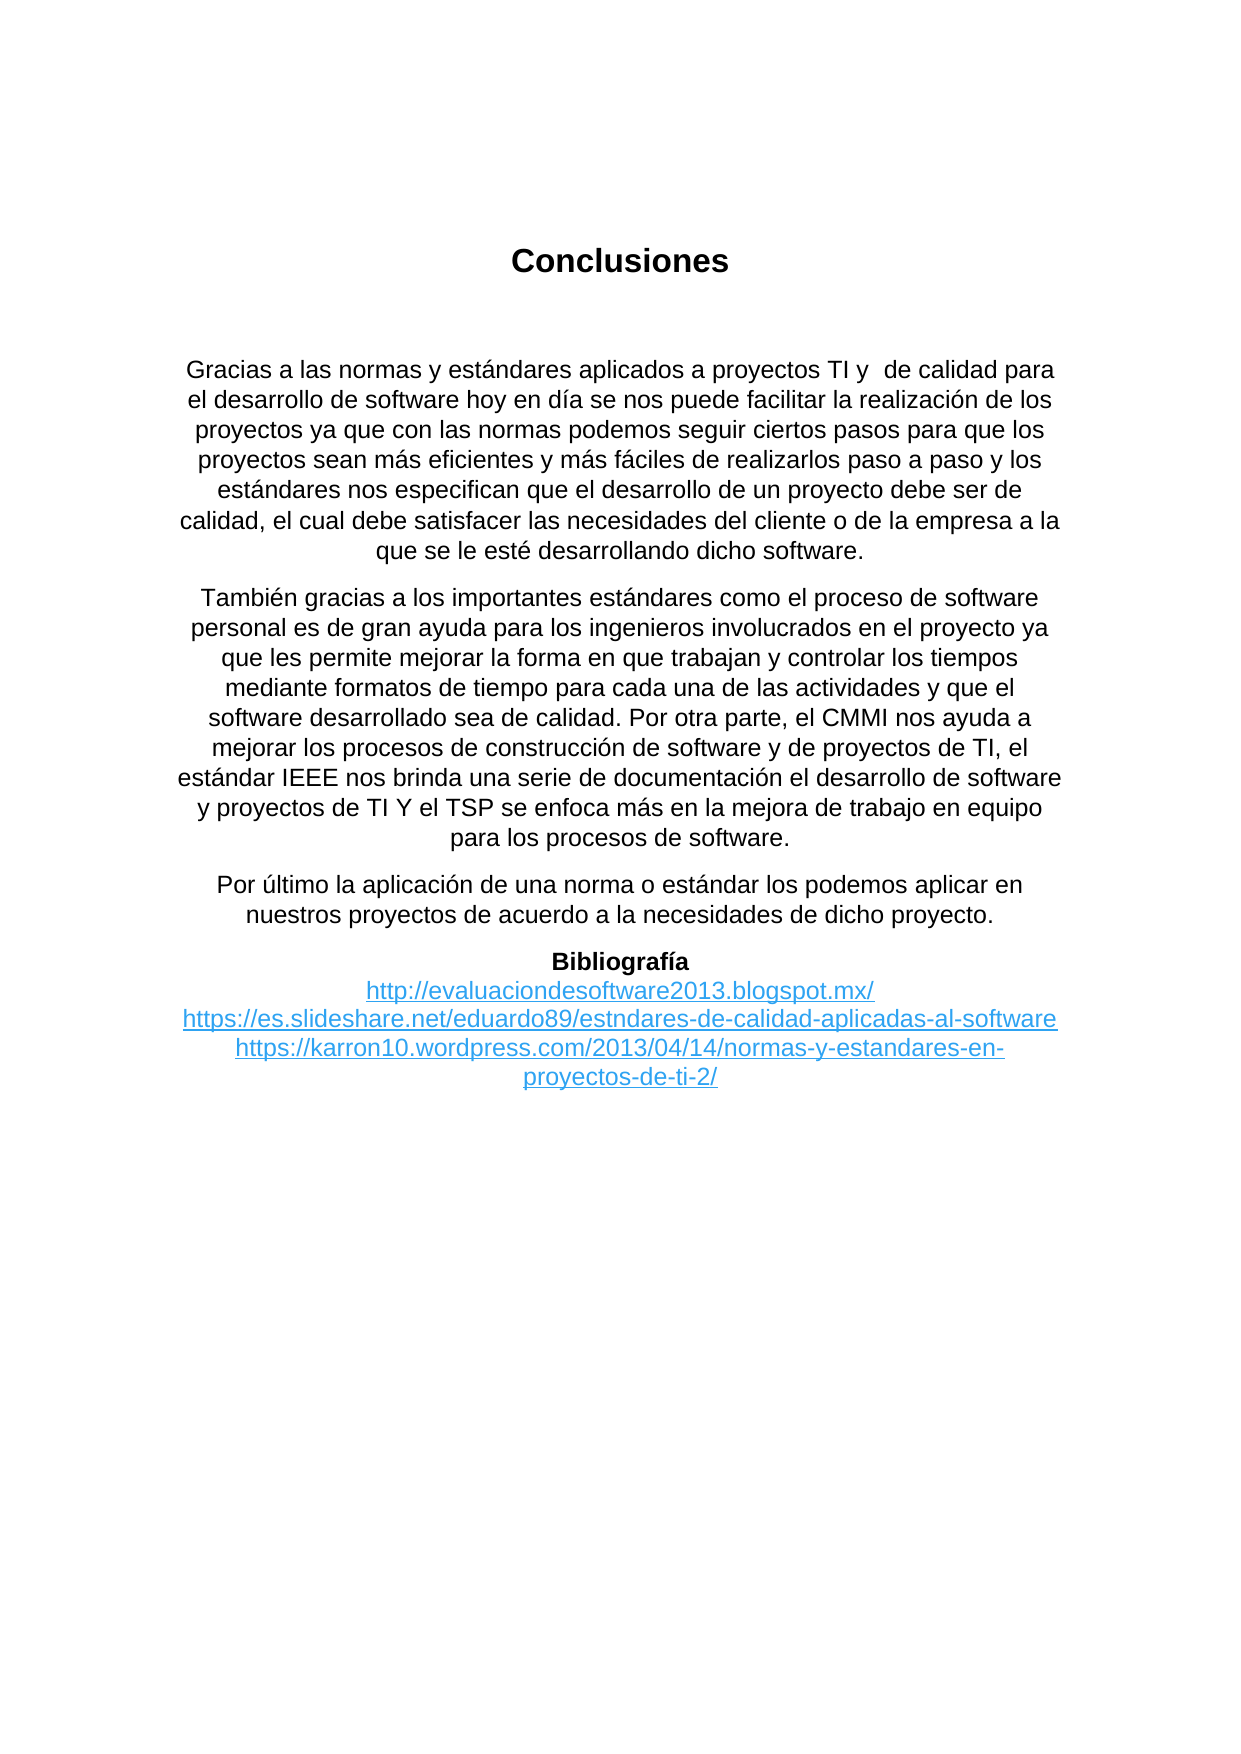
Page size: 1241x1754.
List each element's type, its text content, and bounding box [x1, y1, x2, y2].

text También gracias a los importantes estándares como el proceso de software personal es de gran ayuda para los ingenieros involucrados en el proyecto ya que les permite mejorar la forma en que trabajan y controlar los tiempos mediante formatos de tiempo para cada una de las actividades y que el software desarrollado sea de calidad. Por otra parte, el CMMI nos ayuda a mejorar los procesos de construcción de software y de proyectos de TI, el estándar IEEE nos brinda una serie de documentación el desarrollo de software y proyectos de TI Y el TSP se enfoca más en la mejora de trabajo en equipo para los procesos de software. [177, 582, 1063, 852]
text https://es.slideshare.net/eduardo89/estndares-de-calidad-aplicadas-al-software [177, 1004, 1063, 1033]
text Gracias a las normas y estándares aplicados a proyectos TI y de calidad para el desarrollo de software hoy en día se nos puede facilitar la realización de los proyectos ya que con las normas podemos seguir ciertos pasos para que los proyectos sean más eficientes y más fáciles de realizarlos paso a paso y los estándares nos especifican que el desarrollo de un proyecto debe ser de calidad, el cual debe satisfacer las necesidades del cliente o de la empresa a la que se le esté desarrollando dicho software. [177, 355, 1063, 564]
text Por último la aplicación de una norma o estándar los podemos aplicar en nuestros proyectos de acuerdo a la necesidades de dicho proyecto. [177, 870, 1063, 929]
text https://karron10.wordpress.com/2013/04/14/normas-y-estandares-en-proyectos-de-ti-2/ [177, 1033, 1063, 1091]
text Conclusiones [177, 241, 1063, 279]
subtitle Bibliografía [177, 947, 1063, 976]
text http://evaluaciondesoftware2013.blogspot.mx/ [177, 976, 1063, 1004]
